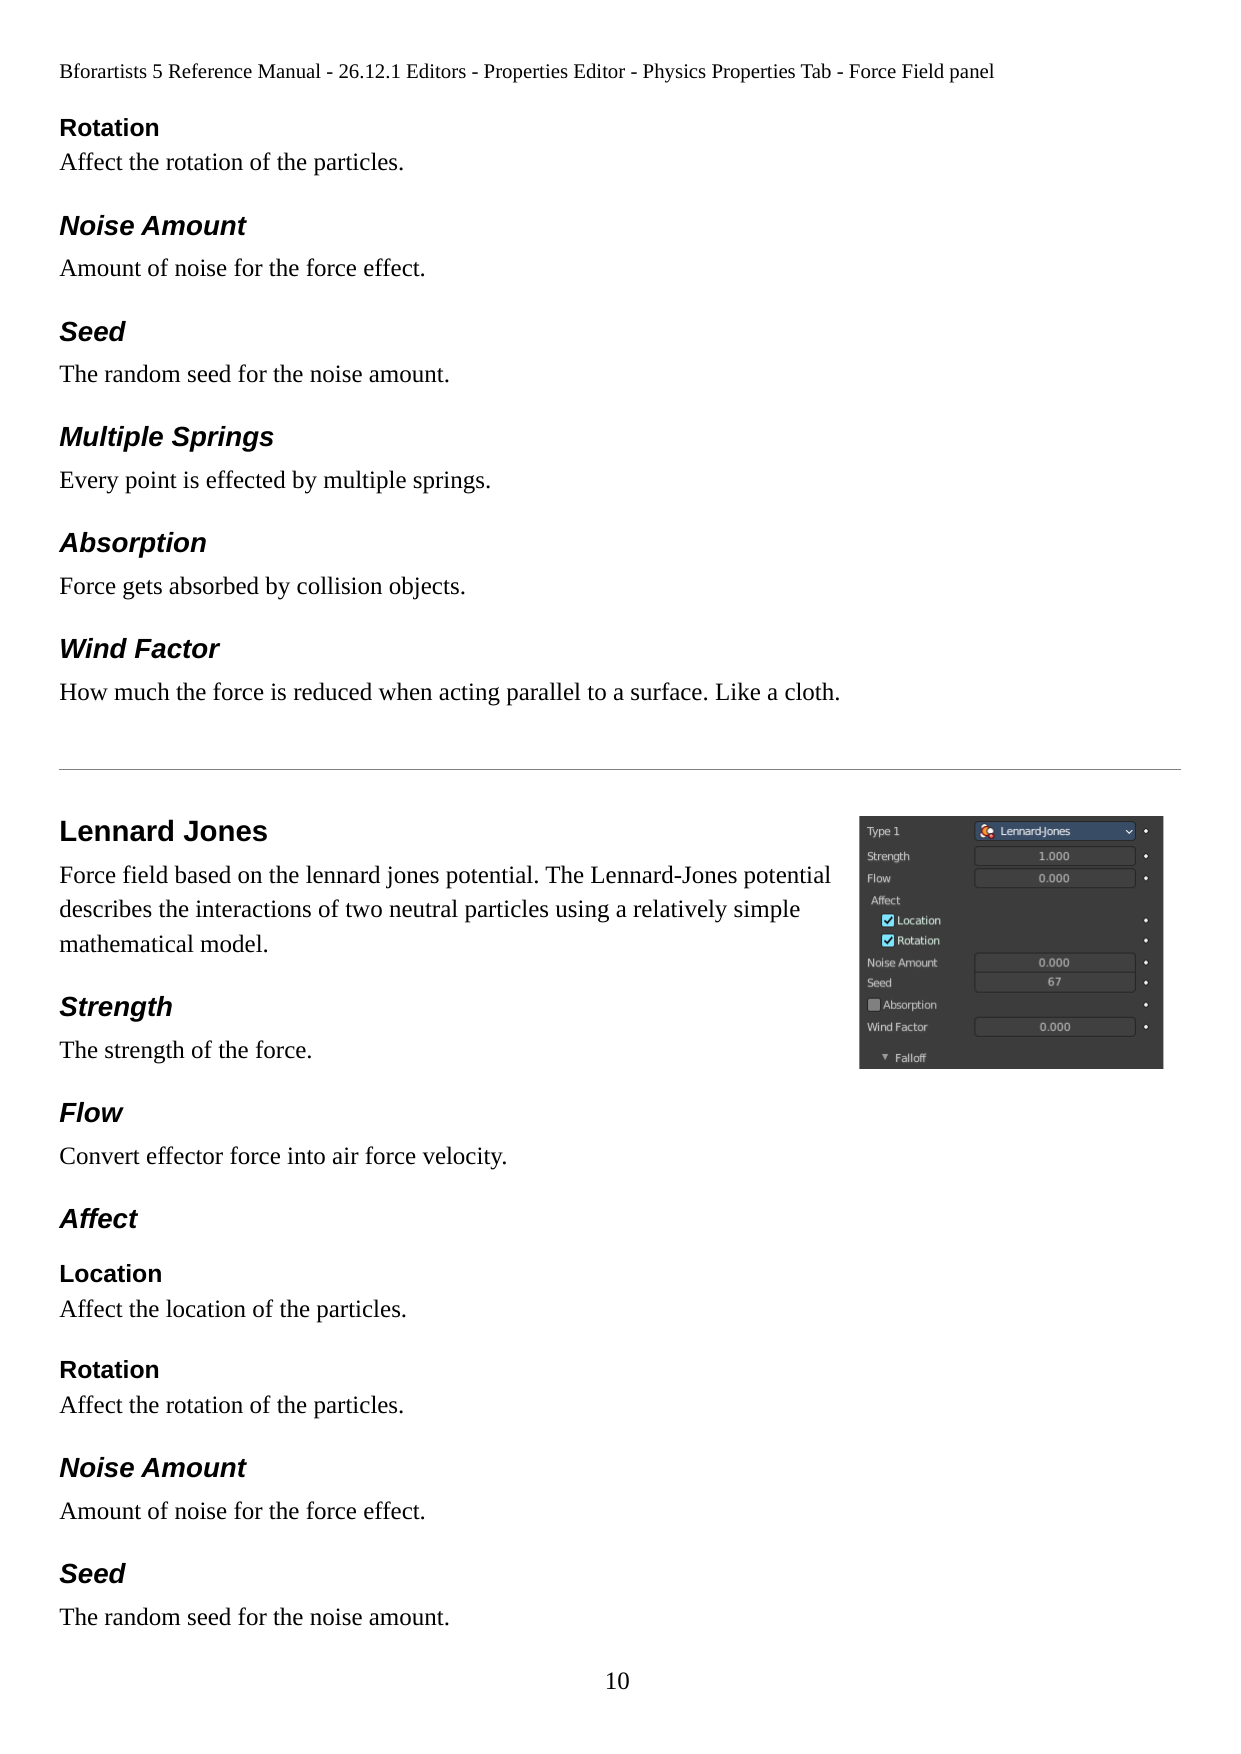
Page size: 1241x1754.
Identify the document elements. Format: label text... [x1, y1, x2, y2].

text Amount of noise for the force effect. [59, 1496, 1181, 1525]
text Affect the rotation of the particles. [59, 1390, 1181, 1419]
text Amount of noise for the force effect. [59, 253, 1181, 282]
subtitle Location [59, 1259, 1181, 1288]
subtitle Noise Amount [59, 1452, 1181, 1484]
subtitle Noise Amount [59, 209, 1181, 241]
subtitle Strength [59, 990, 859, 1022]
subtitle Rotation [59, 1356, 1181, 1384]
subtitle Absorption [59, 527, 1181, 559]
subtitle Flow [59, 1096, 1181, 1128]
text Affect the rotation of the particles. [59, 147, 1181, 176]
subtitle Affect [59, 1202, 1181, 1234]
text The random seed for the noise amount. [59, 1602, 1181, 1631]
text How much the force is reduced when acting parallel to a surface. Like a cloth. [59, 677, 1181, 706]
subtitle Rotation [59, 113, 1181, 141]
subtitle [1164, 990, 1181, 1022]
picture [859, 816, 1164, 1069]
text Force field based on the lennard jones potential. The Lennard-Jones potential describes the interactions of two neutral particles using a relatively simple mathematical model. [59, 860, 859, 958]
text Every point is effected by multiple springs. [59, 465, 1181, 494]
text Convert effector force into air force velocity. [59, 1141, 1181, 1169]
text The strength of the force. [59, 1035, 859, 1063]
subtitle Multiple Springs [59, 421, 1181, 453]
subtitle Seed [59, 1558, 1181, 1590]
text The random seed for the noise amount. [59, 359, 1181, 388]
subtitle Lennard Jones [59, 814, 1181, 847]
text Force gets absorbed by collision objects. [59, 571, 1181, 600]
text Affect the location of the particles. [59, 1294, 1181, 1323]
subtitle Seed [59, 315, 1181, 347]
subtitle Wind Factor [59, 633, 1181, 664]
